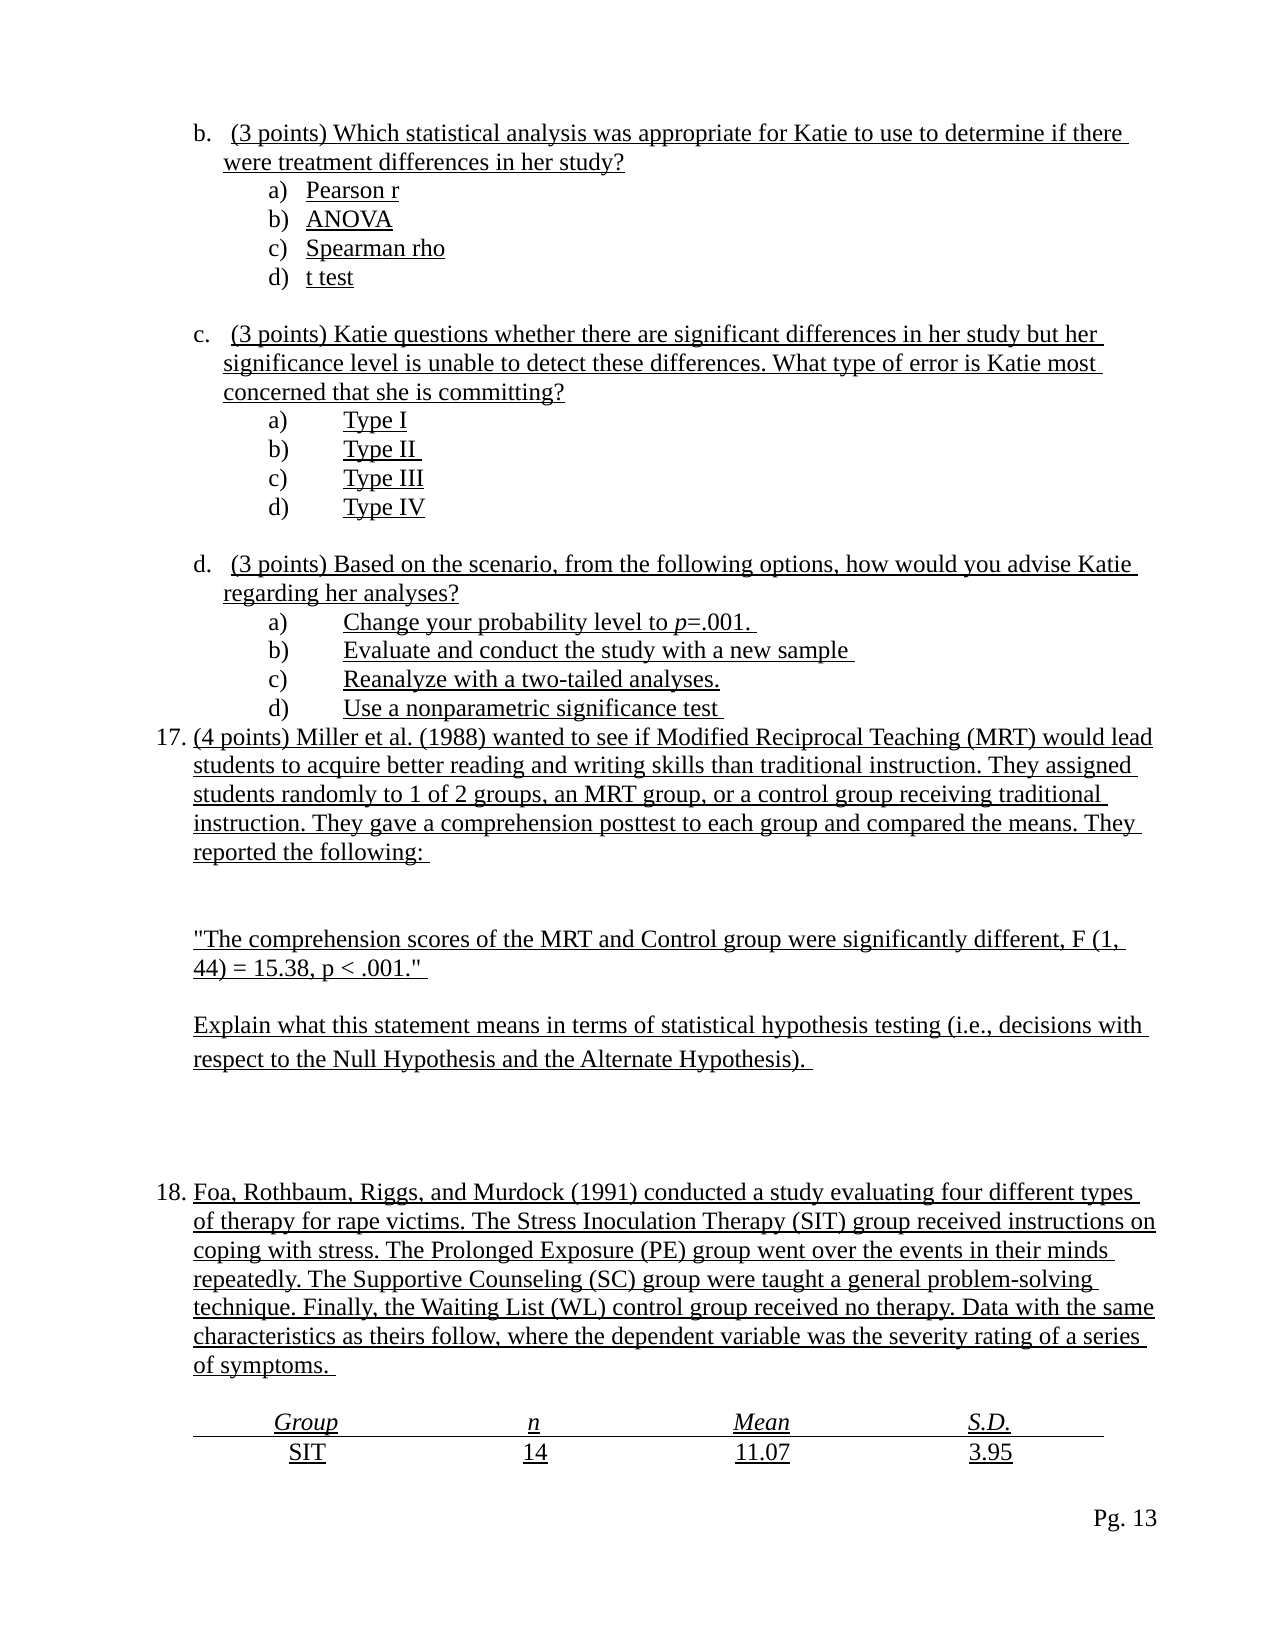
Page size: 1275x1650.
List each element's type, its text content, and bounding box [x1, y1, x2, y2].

table_header Group [193, 1408, 421, 1436]
list Evaluate and conduct the study with a new sample [268, 636, 1157, 664]
table_header Mean [649, 1408, 877, 1436]
table_cell 14 [421, 1437, 649, 1466]
table_cell 11.07 [649, 1437, 877, 1466]
list Type I [268, 406, 1157, 434]
table_cell 3.95 [877, 1437, 1104, 1466]
list Foa, Rothbaum, Riggs, and Murdock (1991) conducted a study evaluating four different types of therapy for rape victims. The Stress Inoculation Therapy (SIT) group received instructions on coping with stress. The Prolonged Exposure (PE) group went over the events in their minds repeatedly. The Supportive Counseling (SC) group were taught a general problem-solving technique. Finally, the Waiting List (WL) control group received no therapy. Data with the same characteristics as theirs follow, where the dependent variable was the severity rating of a series of symptoms. [156, 1177, 1157, 1379]
list (3 points) Which statistical analysis was appropriate for Katie to use to determine if there were treatment differences in her study? [193, 118, 1157, 176]
list Use a nonparametric significance test [268, 693, 1157, 722]
list Spearman rho [268, 233, 1157, 262]
table_header n [421, 1408, 649, 1436]
text "The comprehension scores of the MRT and Control group were significantly different, F (1, 44) = 15.38, p < .001." [193, 924, 1157, 981]
list Change your probability level to p=.001. [268, 607, 1157, 636]
table_header S.D. [877, 1408, 1104, 1436]
list Pearson r [268, 176, 1157, 204]
list Type II [268, 434, 1157, 463]
list Type III [268, 463, 1157, 492]
list (4 points) Miller et al. (1988) wanted to see if Modified Reciprocal Teaching (MRT) would lead students to acquire better reading and writing skills than traditional instruction. They assigned students randomly to 1 of 2 groups, an MRT group, or a control group receiving traditional instruction. They gave a comprehension posttest to each group and compared the means. They reported the following: [156, 722, 1157, 866]
text Explain what this statement means in terms of statistical hypothesis testing (i.e., decisions with respect to the Null Hypothesis and the Alternate Hypothesis). [193, 1011, 1157, 1072]
table_cell SIT [193, 1437, 421, 1466]
list (3 points) Based on the scenario, from the following options, how would you advise Katie regarding her analyses? [193, 549, 1157, 607]
list ANOVA [268, 204, 1157, 233]
list t test [268, 262, 1157, 291]
list (3 points) Katie questions whether there are significant differences in her study but her significance level is unable to detect these differences. What type of error is Katie most concerned that she is committing? [193, 319, 1157, 406]
list Reanalyze with a two-tailed analyses. [268, 664, 1157, 693]
list Type IV [268, 492, 1157, 521]
